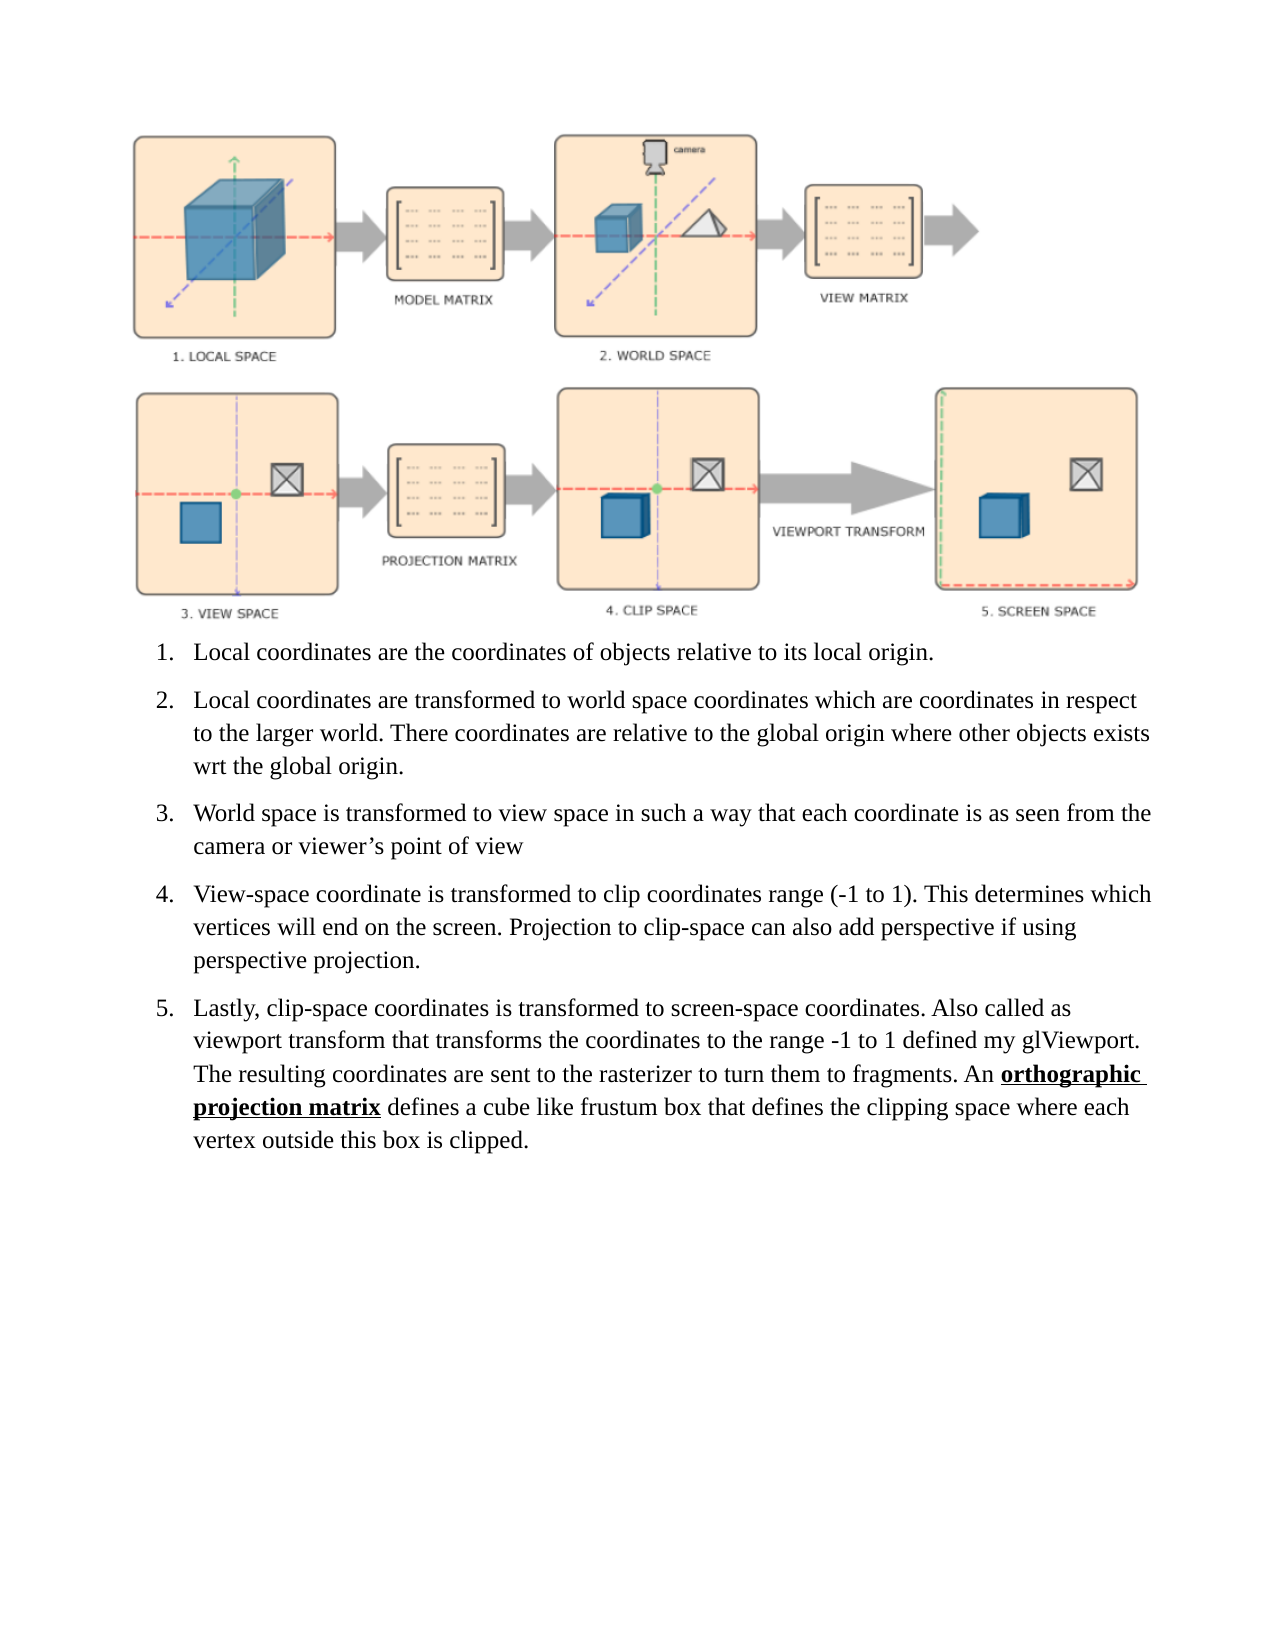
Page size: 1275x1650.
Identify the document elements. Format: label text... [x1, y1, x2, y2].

list View-space coordinate is transformed to clip coordinates range (-1 to 1). This determines which vertices will end on the screen. Projection to clip-space can also add perspective if using perspective projection. [156, 879, 1157, 974]
list Lastly, clip-space coordinates is transformed to screen-space coordinates. Also called as viewport transform that transforms the coordinates to the range -1 to 1 defined my glViewport. The resulting coordinates are sent to the rasterizer to turn them to fragments. An orthographic projection matrix defines a cube like frustum box that defines the clipping space where each vertex outside this box is clipped. [156, 993, 1157, 1153]
list World space is transformed to view space in such a way that each coordinate is as seen from the camera or viewer’s point of view [156, 798, 1157, 860]
list Local coordinates are the coordinates of objects relative to its local origin. [156, 633, 1157, 666]
picture [118, 118, 1157, 633]
list Local coordinates are transformed to world space coordinates which are coordinates in respect to the larger world. There coordinates are relative to the global origin where other objects exists wrt the global origin. [156, 685, 1157, 779]
